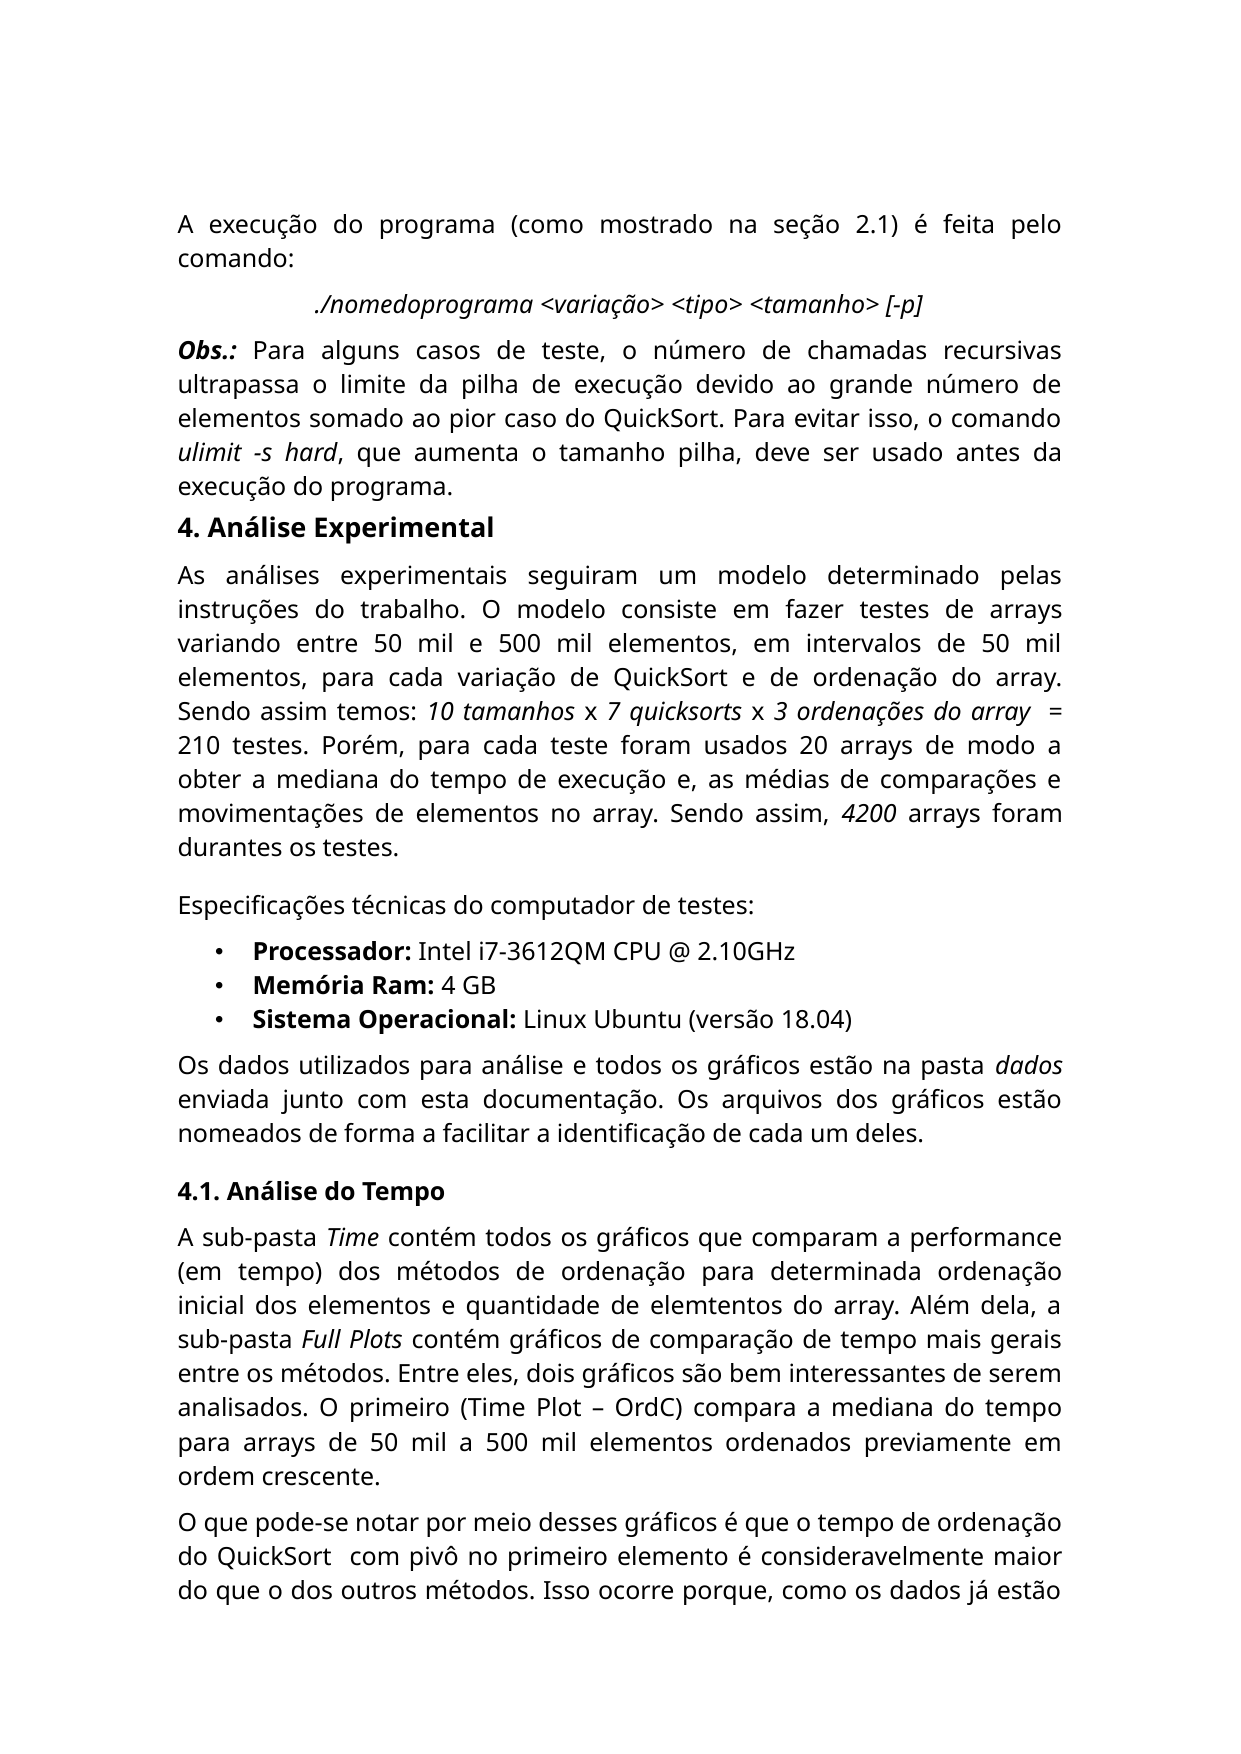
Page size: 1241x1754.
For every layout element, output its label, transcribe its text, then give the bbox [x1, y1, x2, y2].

text A execução do programa (como mostrado na seção 2.1) é feita pelo comando: [177, 207, 1063, 275]
text A sub-pasta Time contém todos os gráficos que comparam a performance (em tempo) dos métodos de ordenação para determinada ordenação inicial dos elementos e quantidade de elemtentos do array. Além dela, a sub-pasta Full Plots contém gráficos de comparação de tempo mais gerais entre os métodos. Entre eles, dois gráficos são bem interessantes de serem analisados. O primeiro (Time Plot – OrdC) compara a mediana do tempo para arrays de 50 mil a 500 mil elementos ordenados previamente em ordem crescente. [177, 1220, 1063, 1492]
text Especificações técnicas do computador de testes: [177, 888, 1063, 922]
text 4.1. Análise do Tempo [177, 1174, 1063, 1208]
list Memória Ram: 4 GB [215, 968, 1063, 1002]
list Processador: Intel i7-3612QM CPU @ 2.10GHz [215, 934, 1063, 968]
text O que pode-se notar por meio desses gráficos é que o tempo de ordenação do QuickSort com pivô no primeiro elemento é consideravelmente maior do que o dos outros métodos. Isso ocorre porque, como os dados já estão [177, 1504, 1063, 1606]
text Obs.: Para alguns casos de teste, o número de chamadas recursivas ultrapassa o limite da pilha de execução devido ao grande número de elementos somado ao pior caso do QuickSort. Para evitar isso, o comando ulimit -s hard, que aumenta o tamanho pilha, deve ser usado antes da execução do programa. [177, 333, 1063, 503]
text As análises experimentais seguiram um modelo determinado pelas instruções do trabalho. O modelo consiste em fazer testes de arrays variando entre 50 mil e 500 mil elementos, em intervalos de 50 mil elementos, para cada variação de QuickSort e de ordenação do array. Sendo assim temos: 10 tamanhos x 7 quicksorts x 3 ordenações do array = 210 testes. Porém, para cada teste foram usados 20 arrays de modo a obter a mediana do tempo de execução e, as médias de comparações e movimentações de elementos no array. Sendo assim, 4200 arrays foram durantes os testes. [177, 558, 1063, 864]
text ./nomedoprograma <variação> <tipo> <tamanho> [-p] [177, 287, 1063, 321]
text Os dados utilizados para análise e todos os gráficos estão na pasta dados enviada junto com esta documentação. Os arquivos dos gráficos estão nomeados de forma a facilitar a identificação de cada um deles. [177, 1048, 1063, 1150]
list Sistema Operacional: Linux Ubuntu (versão 18.04) [215, 1002, 1063, 1036]
text 4. Análise Experimental [177, 509, 1063, 546]
